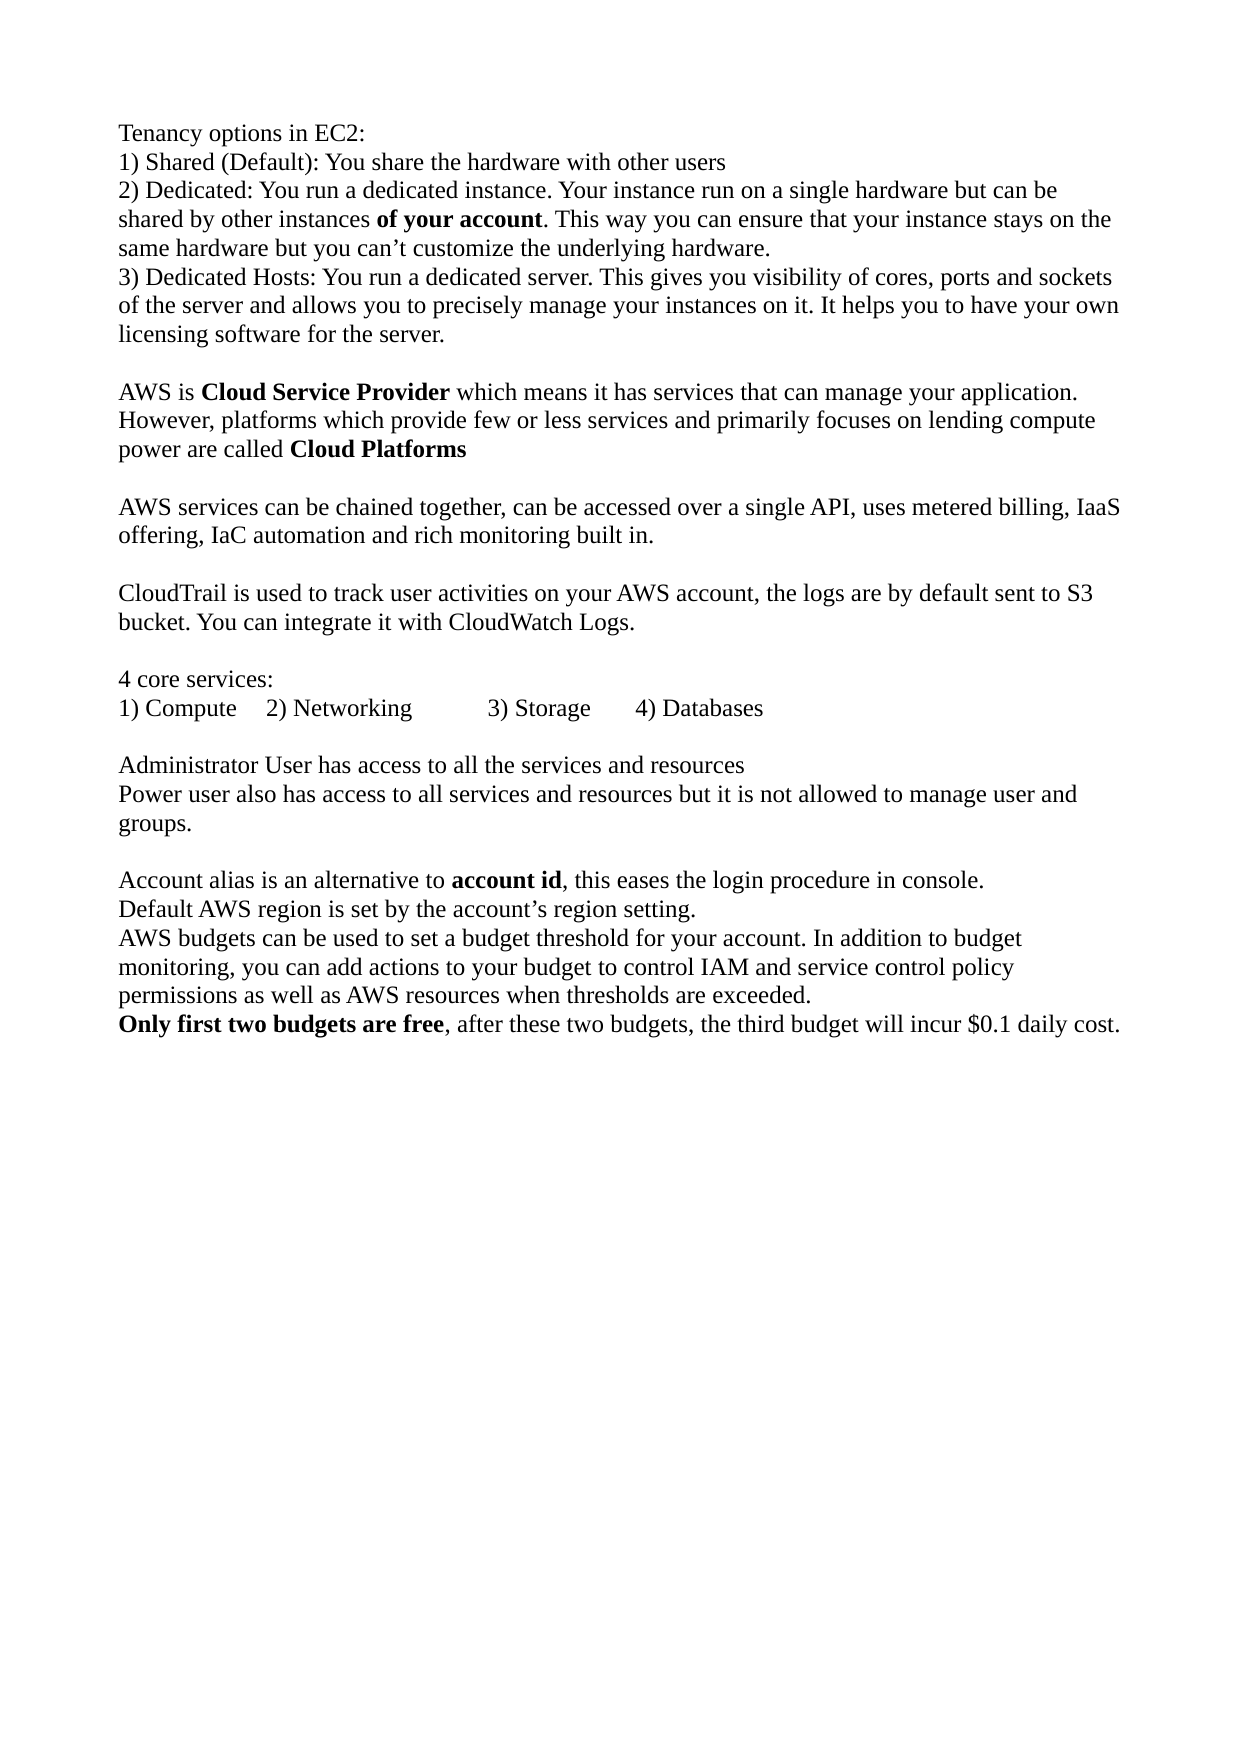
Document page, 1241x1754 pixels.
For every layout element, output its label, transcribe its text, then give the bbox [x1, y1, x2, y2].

text AWS services can be chained together, can be accessed over a single API, uses metered billing, IaaS offering, IaC automation and rich monitoring built in. [118, 492, 1122, 549]
text Tenancy options in EC2: [118, 118, 1122, 147]
text 2) Dedicated: You run a dedicated instance. Your instance run on a single hardware but can be shared by other instances of your account. This way you can ensure that your instance stays on the same hardware but you can’t customize the underlying hardware. [118, 176, 1122, 262]
text CloudTrail is used to track user activities on your AWS account, the logs are by default sent to S3 bucket. You can integrate it with CloudWatch Logs. [118, 578, 1122, 636]
text 3) Dedicated Hosts: You run a dedicated server. This gives you visibility of cores, ports and sockets of the server and allows you to precisely manage your instances on it. It helps you to have your own licensing software for the server. [118, 262, 1122, 348]
text AWS is Cloud Service Provider which means it has services that can manage your application. However, platforms which provide few or less services and primarily focuses on lending compute power are called Cloud Platforms [118, 377, 1122, 463]
text Administrator User has access to all the services and resources [118, 751, 1122, 779]
text AWS budgets can be used to set a budget threshold for your account. In addition to budget monitoring, you can add actions to your budget to control IAM and service control policy permissions as well as AWS resources when thresholds are exceeded. [118, 923, 1122, 1009]
text Power user also has access to all services and resources but it is not allowed to manage user and groups. [118, 779, 1122, 837]
text Default AWS region is set by the account’s region setting. [118, 894, 1122, 923]
text Account alias is an alternative to account id, this eases the login procedure in console. [118, 866, 1122, 894]
text 4 core services: 1) Compute 2) Networking 3) Storage 4) Databases [118, 664, 1122, 722]
text Only first two budgets are free, after these two budgets, the third budget will incur $0.1 daily cost. [118, 1009, 1122, 1038]
text 1) Shared (Default): You share the hardware with other users [118, 147, 1122, 176]
